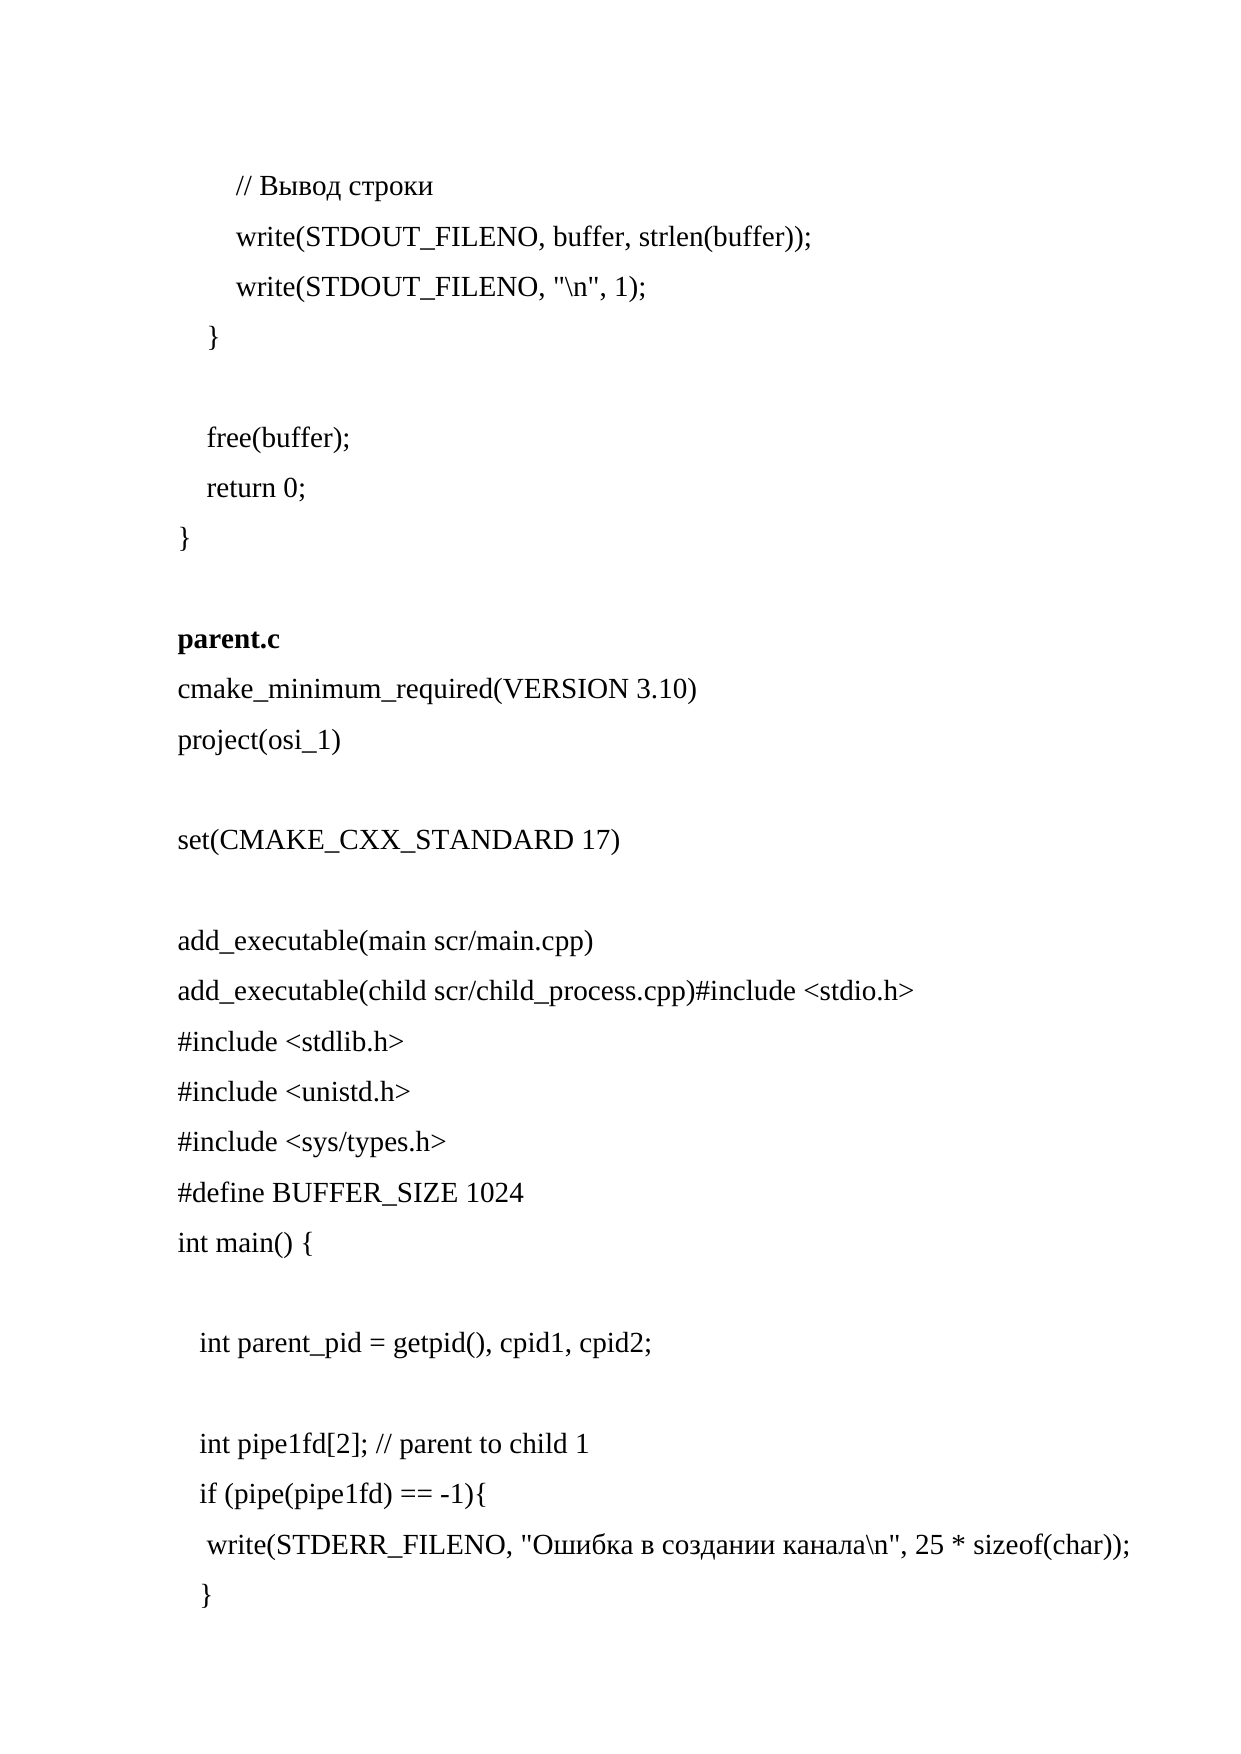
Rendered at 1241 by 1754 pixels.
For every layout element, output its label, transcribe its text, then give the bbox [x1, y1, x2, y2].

text #include <stdlib.h> [177, 1024, 1152, 1057]
text free(buffer); [177, 420, 1152, 453]
text // Вывод строки [177, 168, 1152, 202]
text add_executable(child scr/child_process.cpp)#include <stdio.h> [177, 973, 1152, 1007]
text int parent_pid = getpid(), cpid1, cpid2; [177, 1326, 1152, 1359]
text #include <unistd.h> [177, 1074, 1152, 1108]
text if (pipe(pipe1fd) == -1){ [177, 1477, 1152, 1510]
text int main() { [177, 1225, 1152, 1258]
text #define BUFFER_SIZE 1024 [177, 1175, 1152, 1208]
text return 0; [177, 470, 1152, 504]
text write(STDOUT_FILENO, buffer, strlen(buffer)); [177, 219, 1152, 252]
text #include <sys/types.h> [177, 1124, 1152, 1158]
text cmake_minimum_required(VERSION 3.10) [177, 672, 1152, 705]
text add_executable(main scr/main.cpp) [177, 923, 1152, 957]
text int pipe1fd[2]; // parent to child 1 [177, 1426, 1152, 1460]
text set(CMAKE_CXX_STANDARD 17) [177, 822, 1152, 856]
text project(osi_1) [177, 722, 1152, 755]
text } [177, 521, 1152, 554]
text } [177, 1577, 1152, 1611]
text write(STDERR_FILENO, "Ошибка в создании канала\n", 25 * sizeof(char)); [177, 1527, 1152, 1560]
text parent.c [177, 621, 1152, 655]
text } [177, 319, 1152, 353]
text write(STDOUT_FILENO, "\n", 1); [177, 269, 1152, 303]
